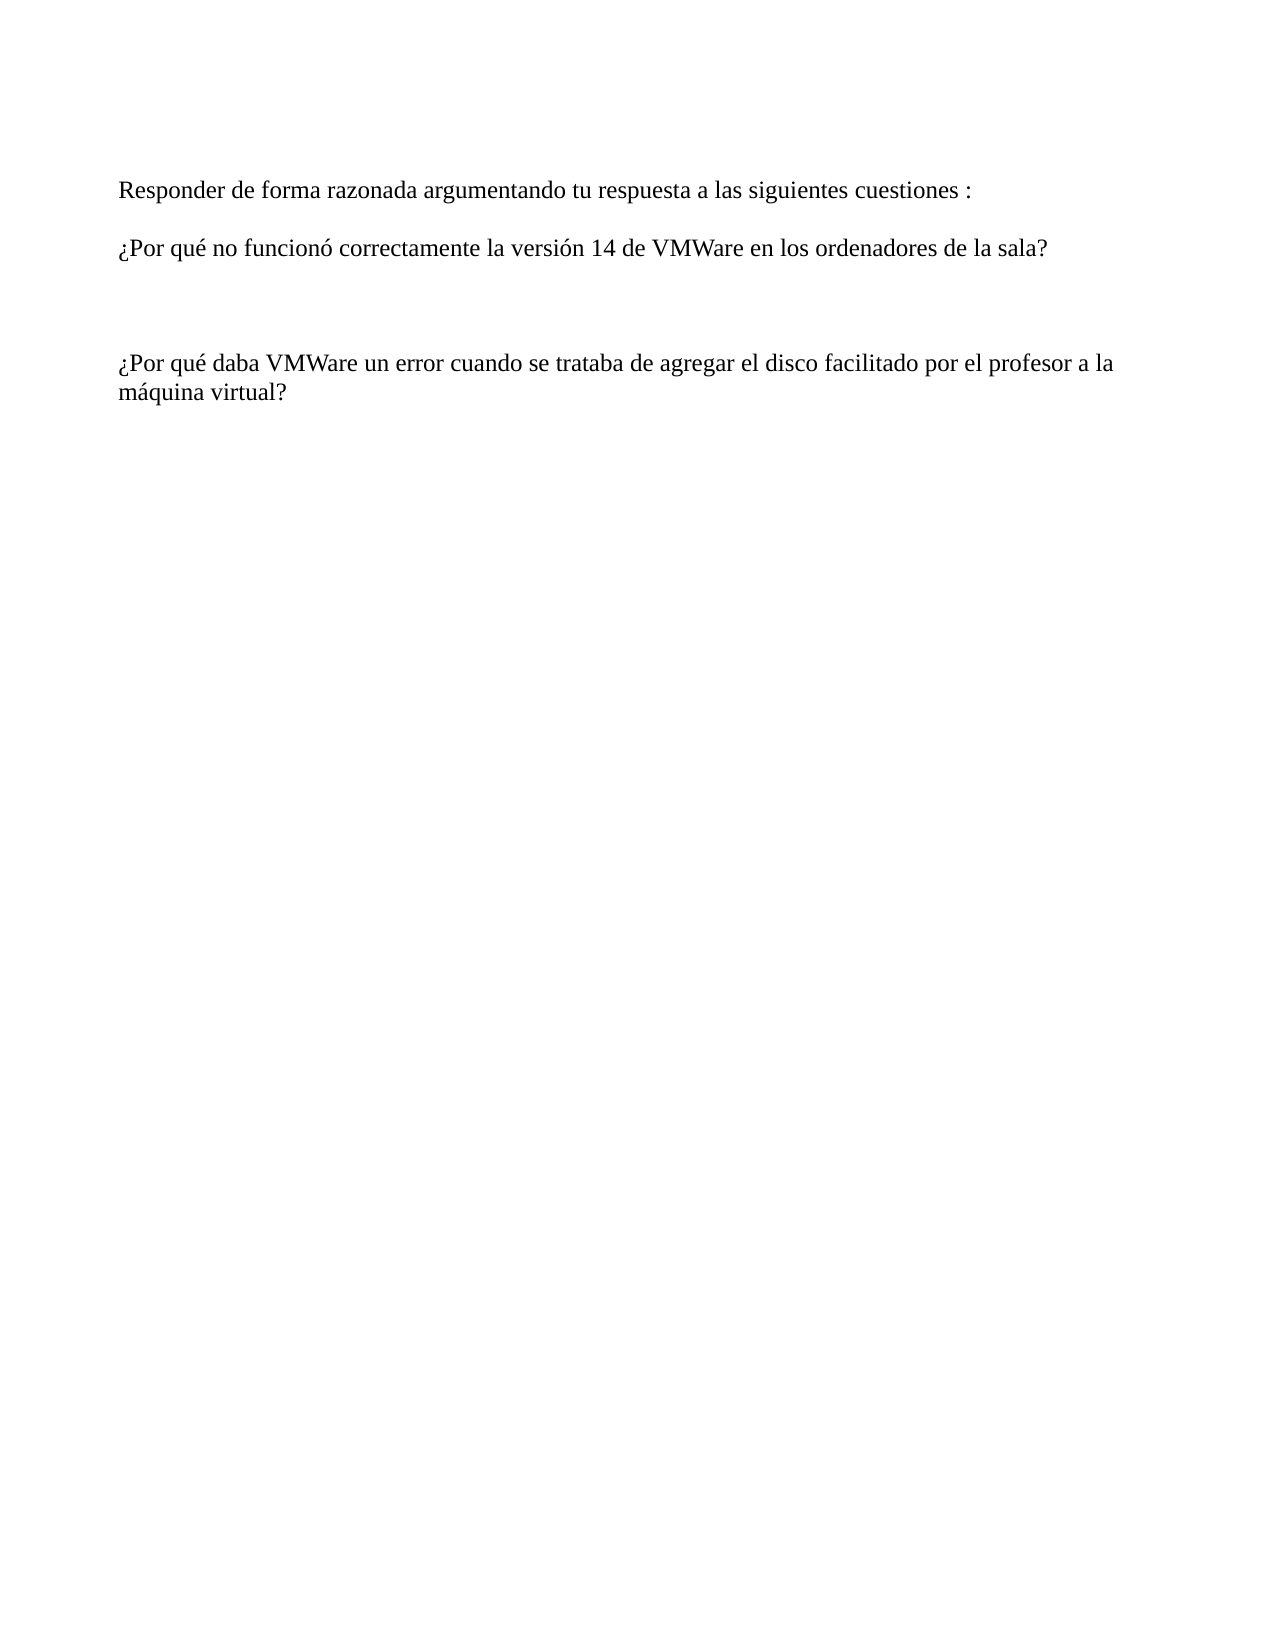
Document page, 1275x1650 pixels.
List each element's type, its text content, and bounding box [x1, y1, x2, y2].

text ¿Por qué daba VMWare un error cuando se trataba de agregar el disco facilitado por el profesor a la máquina virtual? [118, 348, 1157, 406]
text ¿Por qué no funcionó correctamente la versión 14 de VMWare en los ordenadores de la sala? [118, 233, 1157, 262]
text Responder de forma razonada argumentando tu respuesta a las siguientes cuestiones : [118, 176, 1157, 204]
